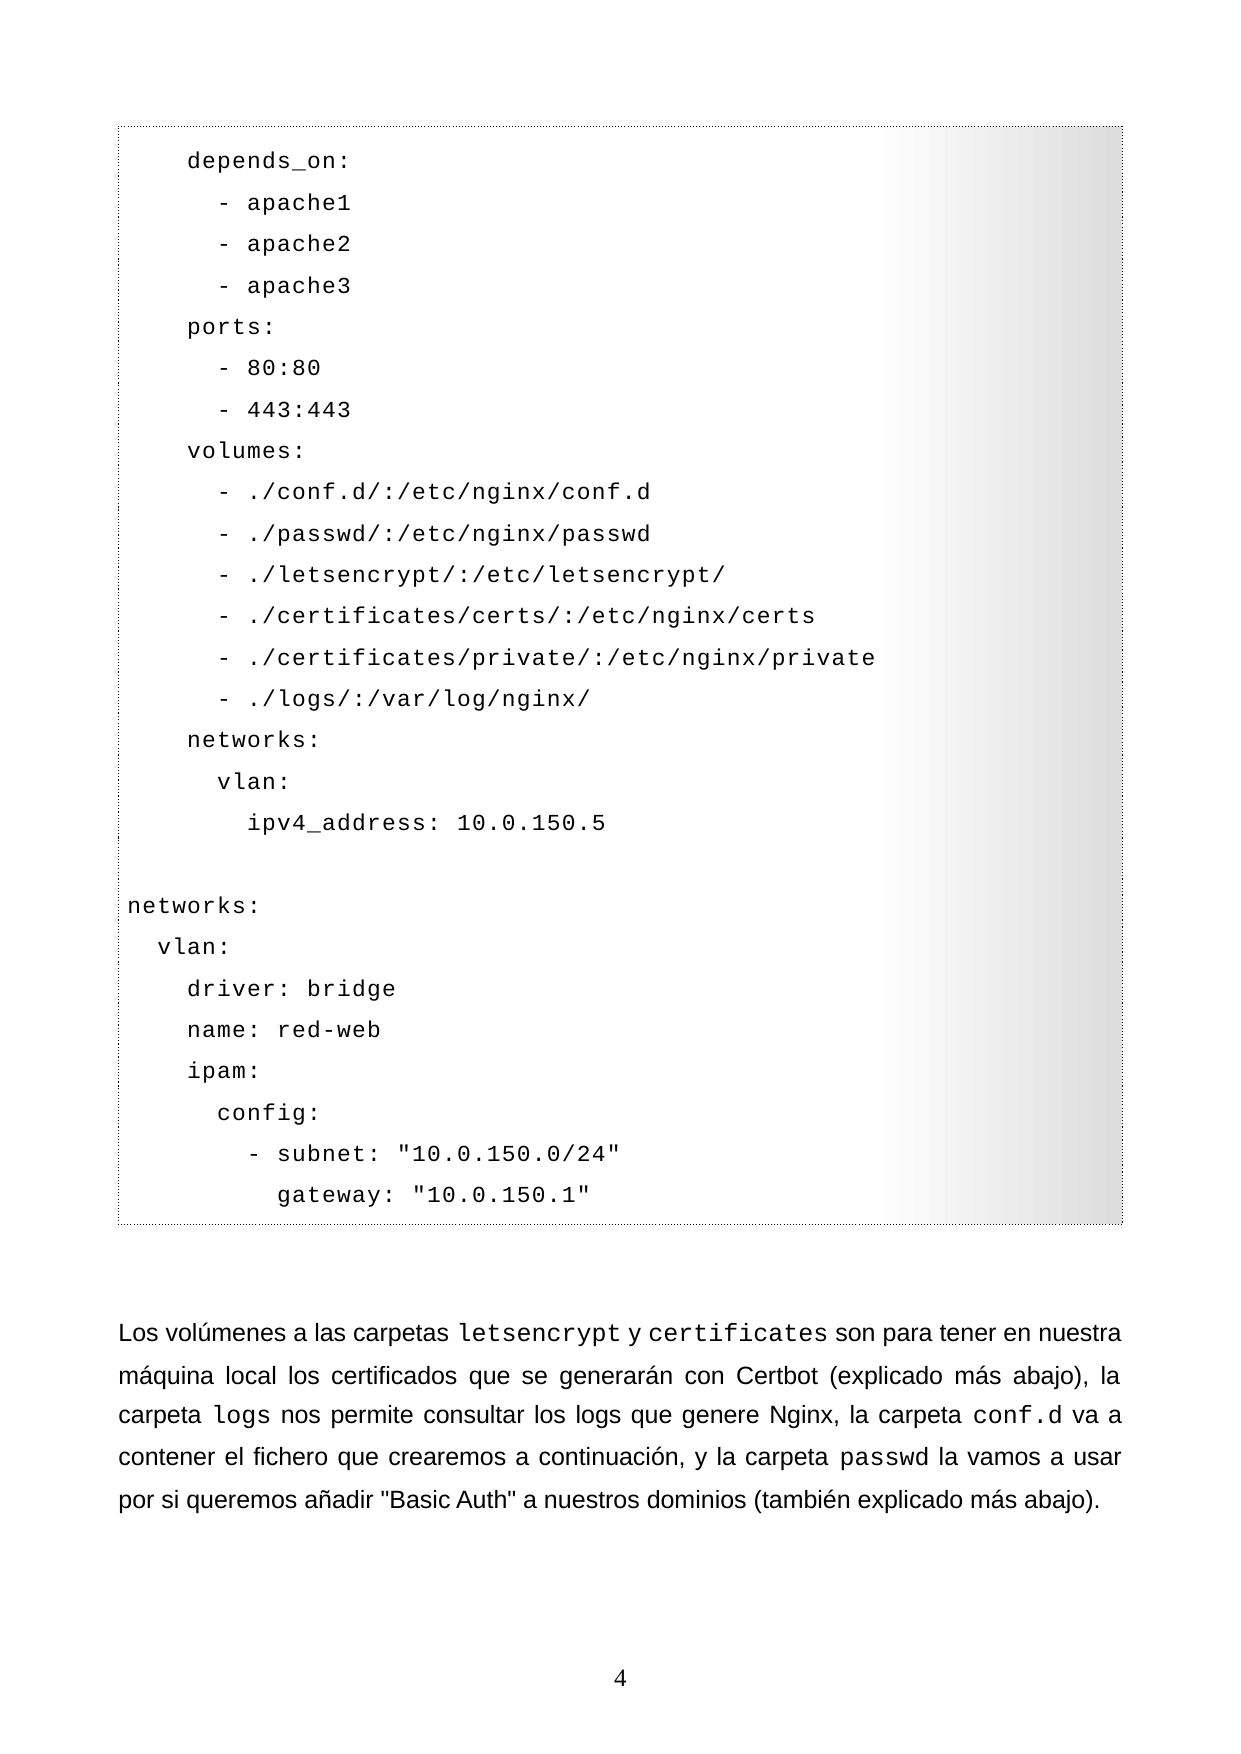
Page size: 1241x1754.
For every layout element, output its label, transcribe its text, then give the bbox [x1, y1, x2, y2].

text - ./conf.d/:/etc/nginx/conf.d [118, 456, 1122, 498]
text - ./certificates/certs/:/etc/nginx/certs [118, 580, 1122, 622]
text - ./certificates/private/:/etc/nginx/private [118, 622, 1122, 663]
text gateway: "10.0.150.1" [118, 1159, 1122, 1224]
text depends_on: [118, 126, 1122, 167]
text vlan: [118, 746, 1122, 787]
text ipam: [118, 1035, 1122, 1077]
text - apache1 [118, 167, 1122, 208]
text networks: [118, 870, 1122, 911]
text - ./logs/:/var/log/nginx/ [118, 663, 1122, 704]
text volumes: [118, 415, 1122, 456]
text config: [118, 1077, 1122, 1118]
text - ./passwd/:/etc/nginx/passwd [118, 498, 1122, 539]
text Los volúmenes a las carpetas letsencrypt y certificates son para tener en nuestra máquina local los certificados que se generarán con Certbot (explicado más abajo), la carpeta logs nos permite consultar los logs que genere Nginx, la carpeta conf.d va a contener el fichero que crearemos a continuación, y la carpeta passwd la vamos a usar por si queremos añadir "Basic Auth" a nuestros dominios (también explicado más abajo). [118, 1307, 1122, 1514]
text - 443:443 [118, 374, 1122, 415]
text name: red-web [118, 994, 1122, 1035]
text driver: bridge [118, 953, 1122, 994]
text - subnet: "10.0.150.0/24" [118, 1118, 1122, 1159]
text - ./letsencrypt/:/etc/letsencrypt/ [118, 539, 1122, 580]
text networks: [118, 704, 1122, 746]
text vlan: [118, 911, 1122, 953]
text ports: [118, 291, 1122, 332]
text ipv4_address: 10.0.150.5 [118, 787, 1122, 828]
text - 80:80 [118, 332, 1122, 374]
text - apache3 [118, 249, 1122, 291]
text - apache2 [118, 208, 1122, 249]
